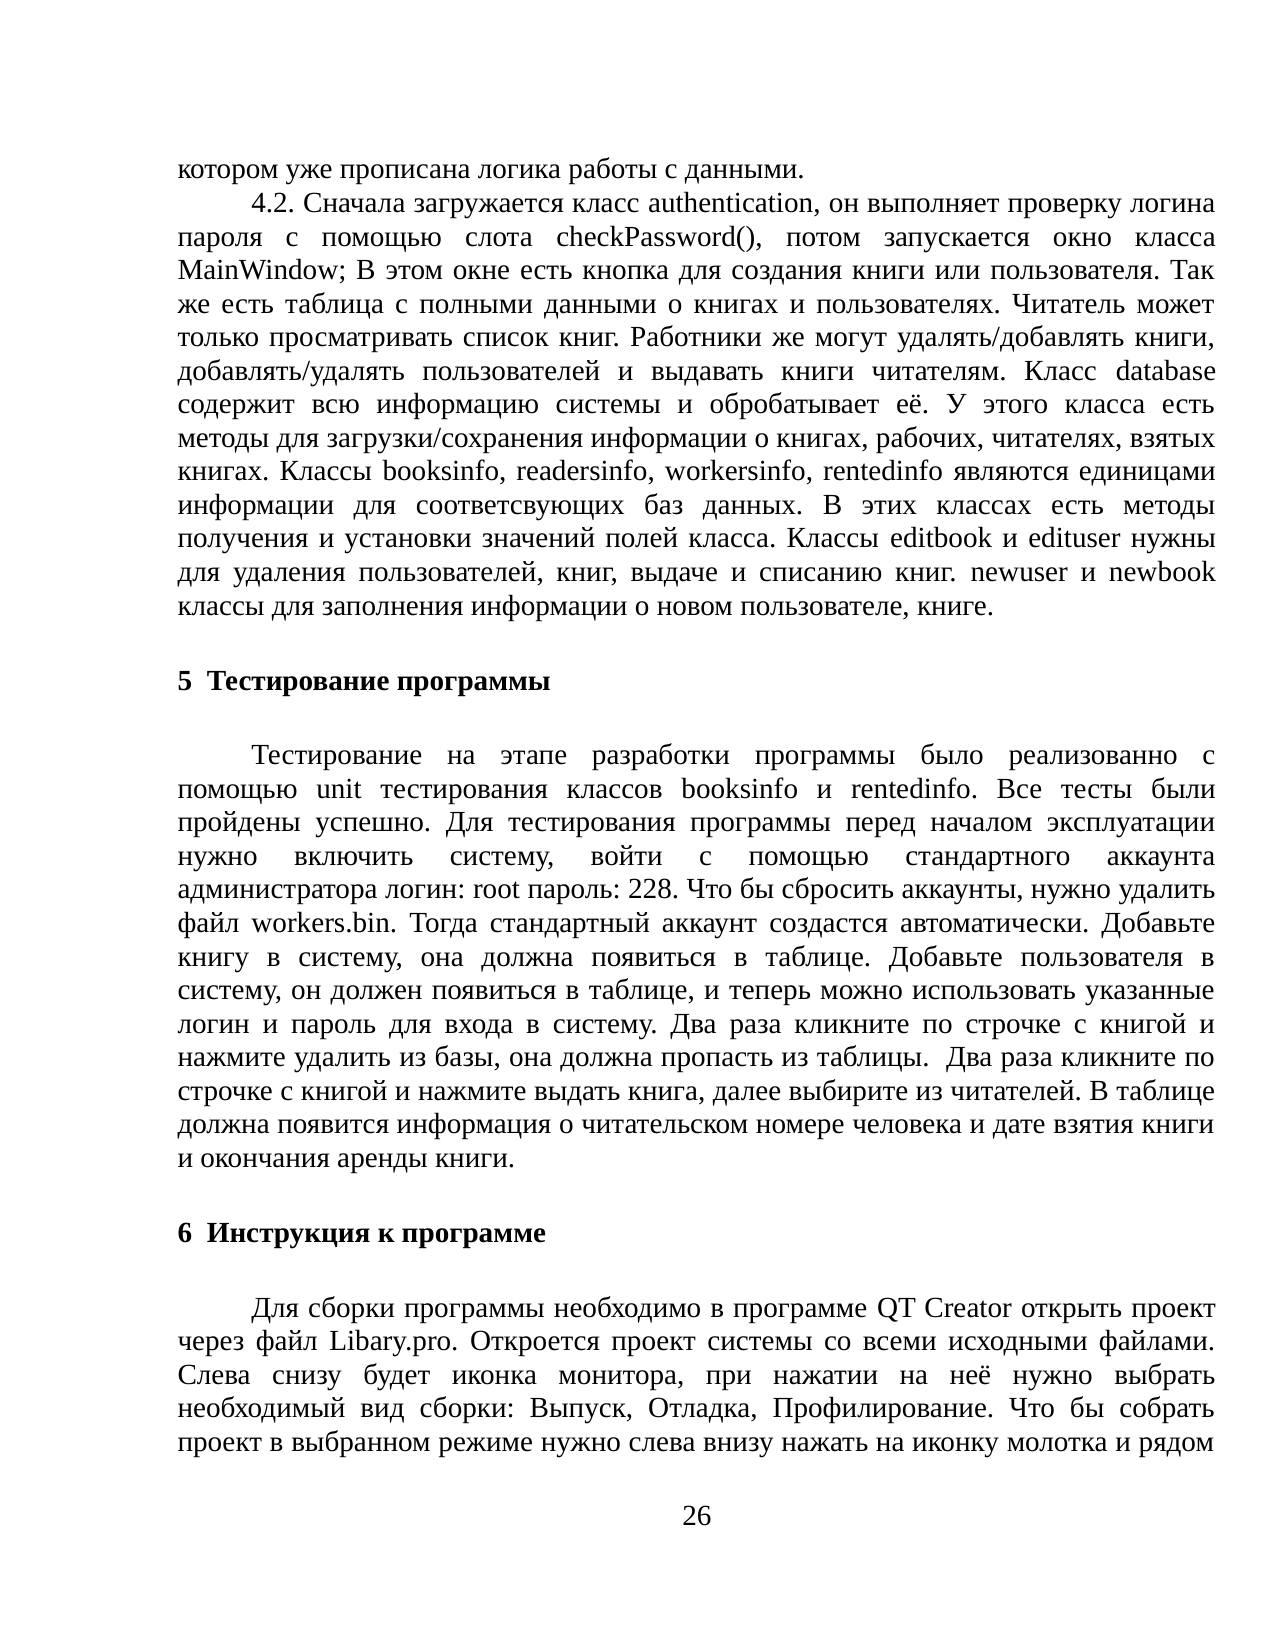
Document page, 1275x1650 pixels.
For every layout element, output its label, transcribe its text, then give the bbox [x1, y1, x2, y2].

subtitle Инструкция к программе [177, 1215, 1216, 1248]
subtitle Тестирование программы [177, 663, 1216, 696]
text котором уже прописана логика работы с данными. [177, 152, 1216, 185]
text Для сборки программы необходимо в программе QT Creator открыть проект через файл Libary.pro. Откроется проект системы со всеми исходными файлами. Слева снизу будет иконка монитора, при нажатии на неё нужно выбрать необходимый вид сборки: Выпуск, Отладка, Профилирование. Что бы собрать проект в выбранном режиме нужно слева внизу нажать на иконку молотка и рядом [177, 1290, 1216, 1457]
text 4.2. Сначала загружается класс authentication, он выполняет проверку логина пароля с помощью слота checkPassword(), потом запускается окно класса MainWindow; В этом окне есть кнопка для создания книги или пользователя. Так же есть таблица с полными данными о книгах и пользователях. Читатель может только просматривать список книг. Работники же могут удалять/добавлять книги, добавлять/удалять пользователей и выдавать книги читателям. Класс database содержит всю информацию системы и обробатывает её. У этого класса есть методы для загрузки/сохранения информации о книгах, рабочих, читателях, взятых книгах. Классы booksinfo, readersinfo, workersinfo, rentedinfo являются единицами информации для соответсвующих баз данных. В этих классах есть методы получения и установки значений полей класса. Классы editbook и edituser нужны для удаления пользователей, книг, выдаче и списанию книг. newuser и newbook классы для заполнения информации о новом пользователе, книге. [177, 185, 1216, 621]
text Тестирование на этапе разработки программы было реализованно с помощью unit тестирования классов booksinfo и rentedinfo. Все тесты были пройдены успешно. Для тестирования программы перед началом эксплуатации нужно включить систему, войти с помощью стандартного аккаунта администратора логин: root пароль: 228. Что бы сбросить аккаунты, нужно удалить файл workers.bin. Тогда стандартный аккаунт создастся автоматически. Добавьте книгу в систему, она должна появиться в таблице. Добавьте пользователя в систему, он должен появиться в таблице, и теперь можно использовать указанные логин и пароль для входа в систему. Два раза кликните по строчке с книгой и нажмите удалить из базы, она должна пропасть из таблицы. Два раза кликните по строчке с книгой и нажмите выдать книга, далее выбирите из читателей. В таблице должна появится информация о читательском номере человека и дате взятия книги и окончания аренды книги. [177, 737, 1216, 1173]
